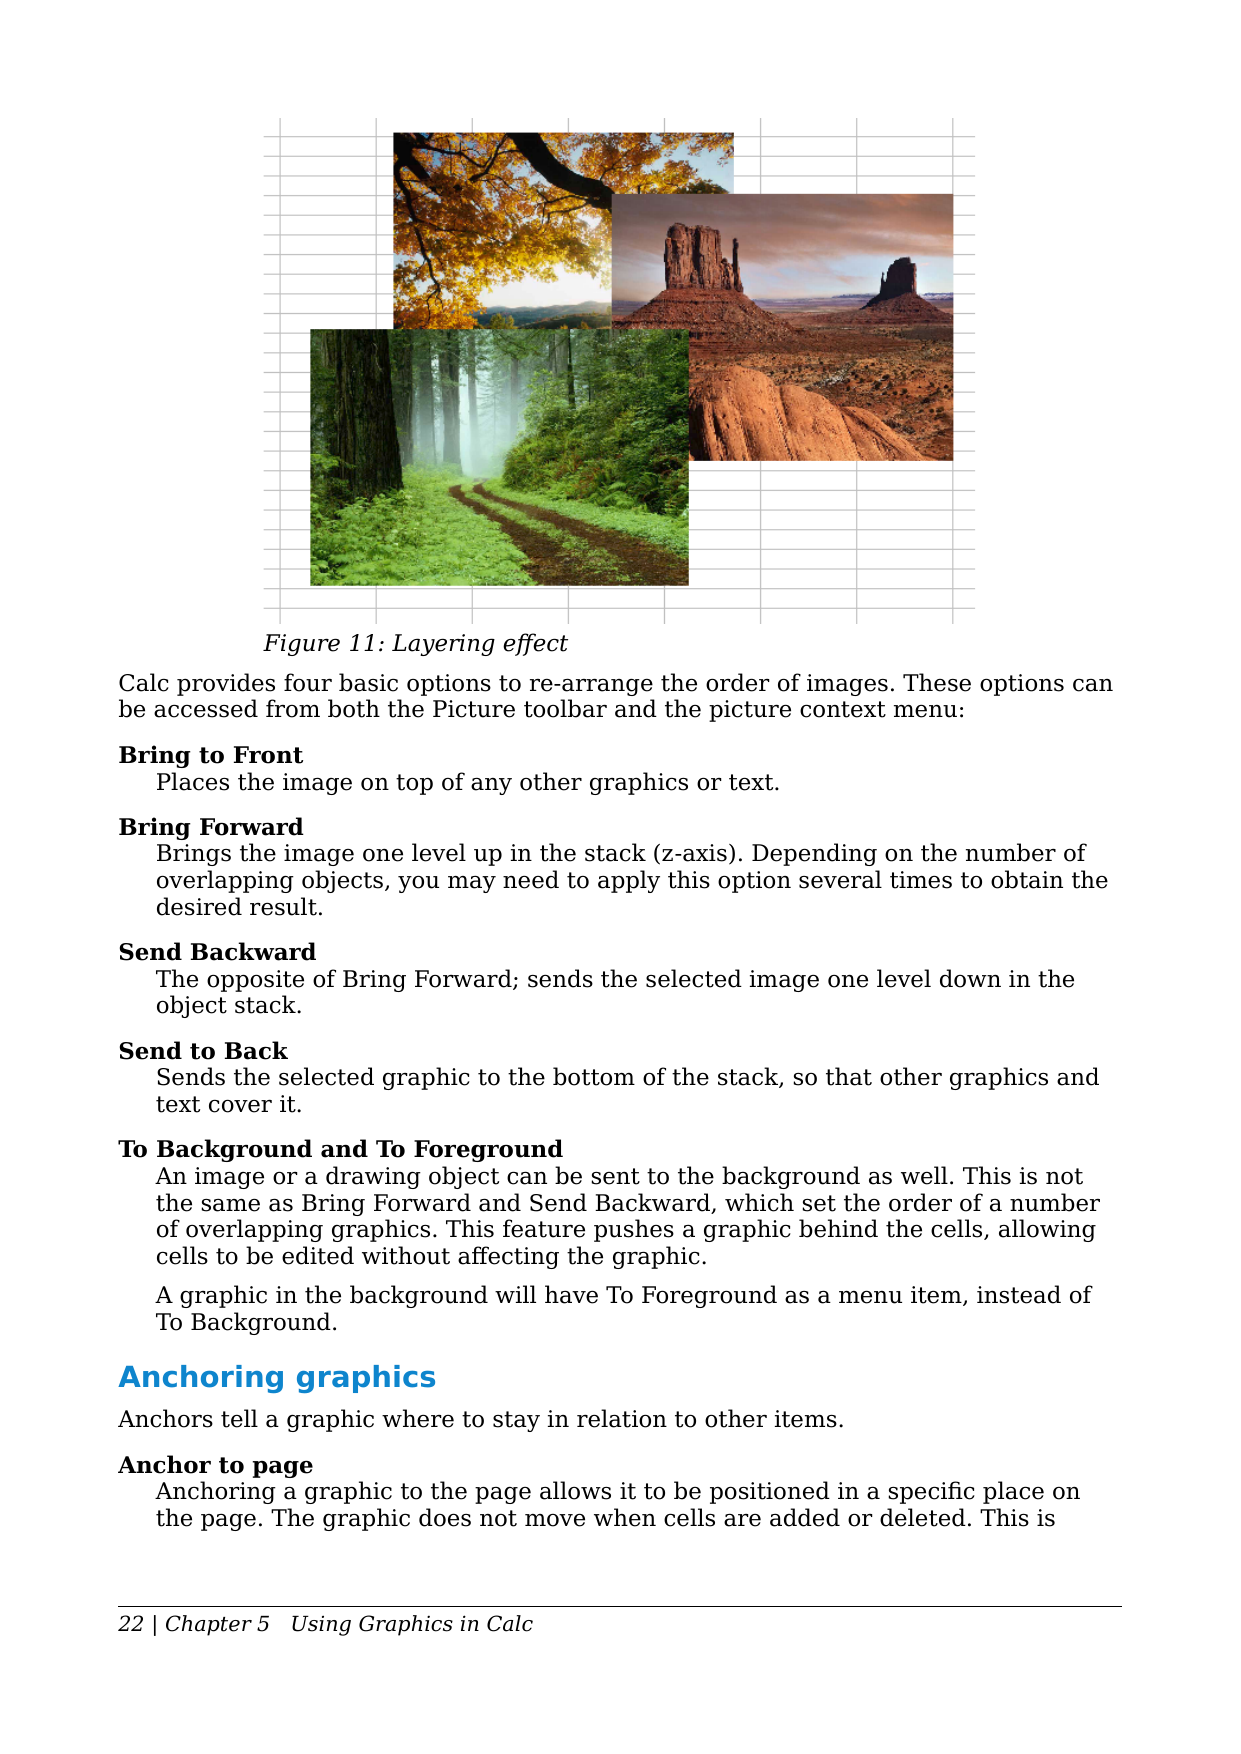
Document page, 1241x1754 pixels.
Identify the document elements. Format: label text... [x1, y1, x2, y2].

text Bring Forward [118, 814, 1122, 841]
text Send Backward [118, 939, 1122, 966]
text Send to Back [118, 1038, 1122, 1064]
text The opposite of Bring Forward; sends the selected image one level down in the object stack. [156, 966, 1122, 1019]
text Calc provides four basic options to re-arrange the order of images. These options can be accessed from both the Picture toolbar and the picture context menu: [118, 670, 1122, 723]
text Bring to Front [118, 742, 1122, 769]
subtitle Anchoring graphics [118, 1360, 1122, 1394]
text Places the image on top of any other graphics or text. [156, 769, 1122, 795]
text Anchor to page [118, 1451, 1122, 1478]
text An image or a drawing object can be sent to the background as well. This is not the same as Bring Forward and Send Backward, which set the order of a number of overlapping graphics. This feature pushes a graphic behind the cells, allowing cells to be edited without affecting the graphic. [156, 1163, 1122, 1270]
text Figure 11: Layering effect [264, 631, 976, 657]
text Sends the selected graphic to the bottom of the stack, so that other graphics and text cover it. [156, 1064, 1122, 1118]
text To Background and To Foreground [118, 1136, 1122, 1163]
text Anchoring a graphic to the page allows it to be positioned in a specific place on the page. The graphic does not move when cells are added or deleted. This is [156, 1478, 1122, 1532]
picture [263, 118, 976, 624]
text A graphic in the background will have To Foreground as a menu item, instead of To Background. [156, 1282, 1122, 1336]
text Brings the image one level up in the stack (z‑axis). Depending on the number of overlapping objects, you may need to apply this option several times to obtain the desired result. [156, 841, 1122, 921]
text Anchors tell a graphic where to stay in relation to other items. [118, 1406, 1122, 1433]
